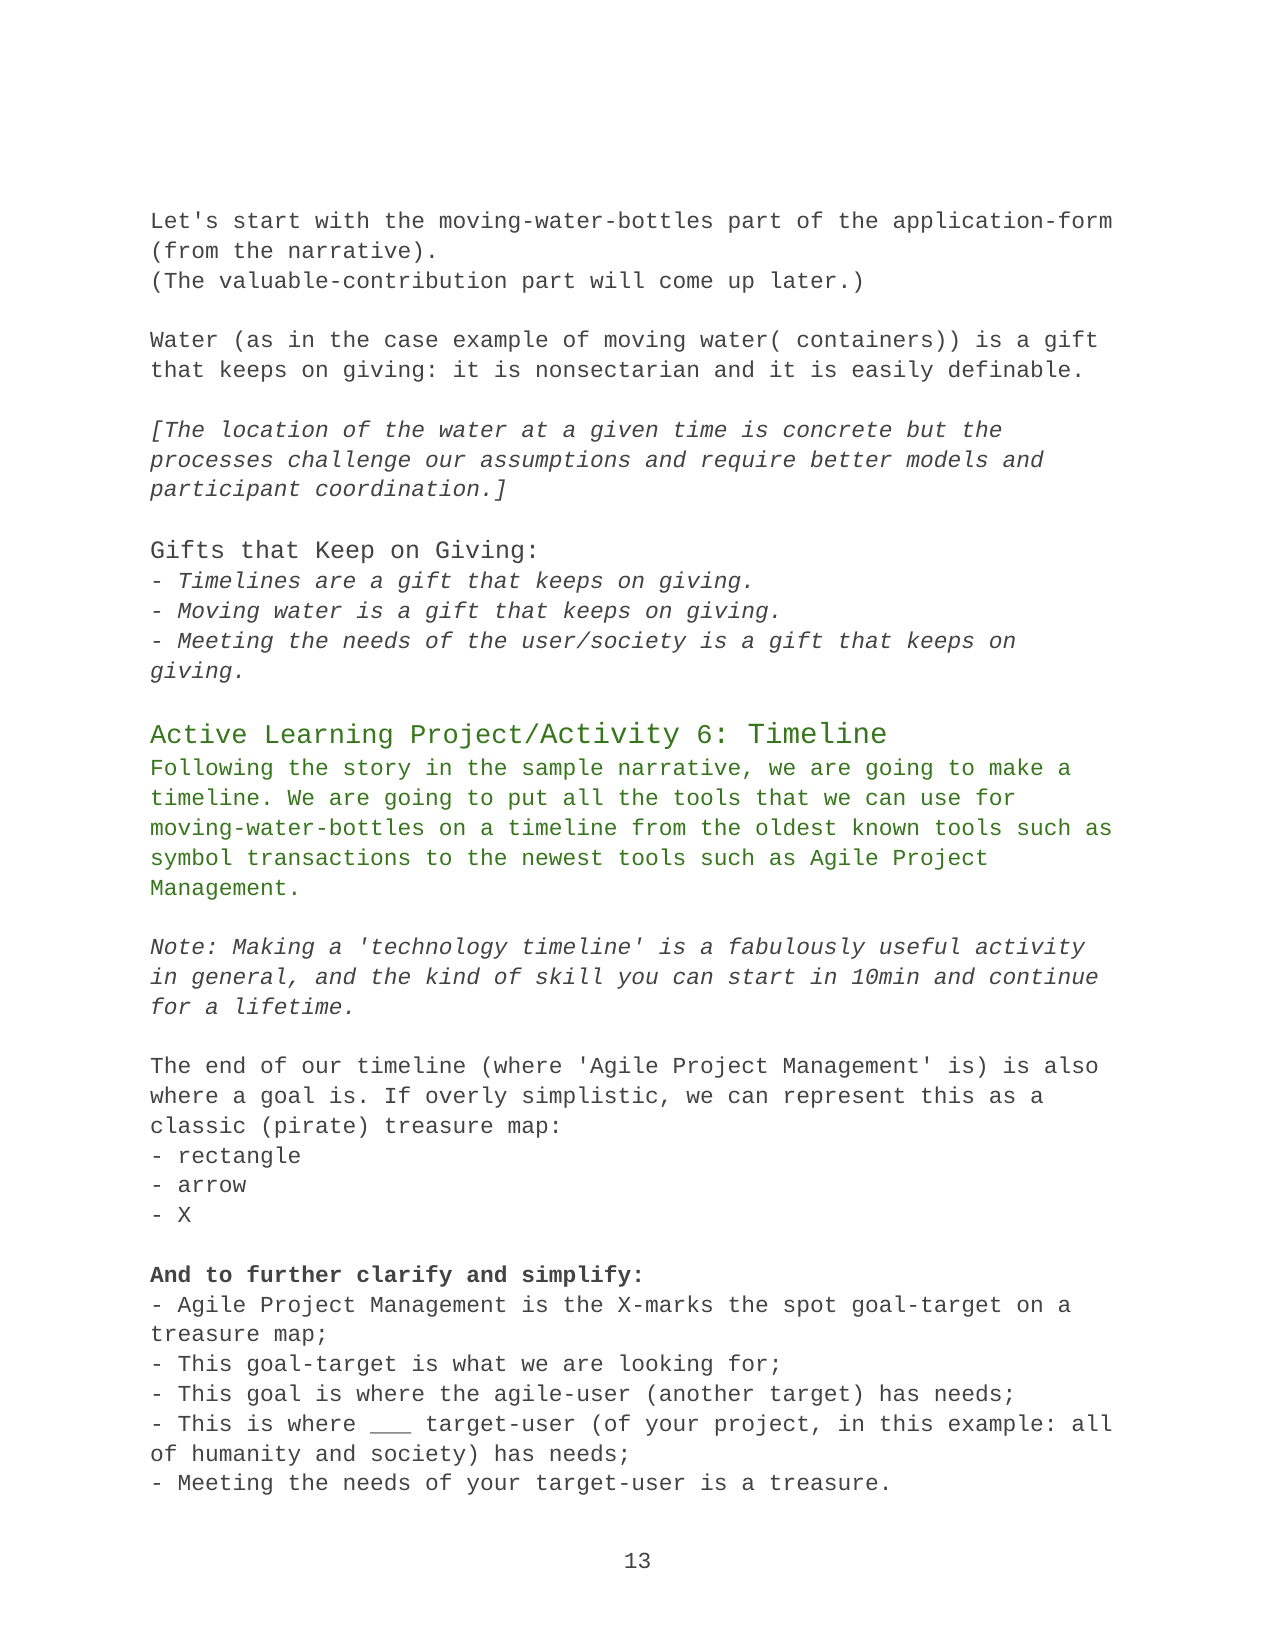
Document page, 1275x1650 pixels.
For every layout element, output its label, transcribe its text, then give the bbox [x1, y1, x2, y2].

text And to further clarify and simplify: [150, 1263, 1125, 1289]
text - Moving water is a gift that keeps on giving. [150, 599, 1125, 626]
text Water (as in the case example of moving water( containers)) is a gift that keeps on giving: it is nonsectarian and it is easily definable. [150, 329, 1125, 384]
text - Timelines are a gift that keeps on giving. [150, 570, 1125, 596]
text - Meeting the needs of the user/society is a gift that keeps on giving. [150, 629, 1125, 685]
text - arrow [150, 1174, 1125, 1200]
text - This goal-target is what we are looking for; [150, 1352, 1125, 1378]
text Gifts that Keep on Giving: [150, 537, 1125, 566]
text - rectangle [150, 1144, 1125, 1170]
text Note: Making a 'technology timeline' is a fabulously useful activity in general, and the kind of skill you can start in 10min and continue for a lifetime. [150, 935, 1125, 1021]
text - Agile Project Management is the X-marks the spot goal-target on a treasure map; [150, 1293, 1125, 1349]
text Active Learning Project/Activity 6: Timeline [150, 719, 1125, 752]
text - This goal is where the agile-user (another target) has needs; [150, 1382, 1125, 1408]
text Following the story in the sample narrative, we are going to make a timeline. We are going to put all the tools that we can use for moving-water-bottles on a timeline from the oldest known tools such as symbol transactions to the newest tools such as Agile Project Management. [150, 757, 1125, 902]
text - This is where ___ target-user (of your project, in this example: all of humanity and society) has needs; [150, 1412, 1125, 1468]
text (The valuable-contribution part will come up later.) [150, 269, 1125, 295]
text Let's start with the moving-water-bottles part of the application-form (from the narrative). [150, 209, 1125, 265]
text The end of our timeline (where 'Agile Project Management' is) is also where a goal is. If overly simplistic, we can represent this as a classic (pirate) treasure map: [150, 1054, 1125, 1140]
text [The location of the water at a given time is concrete but the processes challenge our assumptions and require better models and participant coordination.] [150, 418, 1125, 504]
text - Meeting the needs of your target-user is a treasure. [150, 1472, 1125, 1498]
text - X [150, 1203, 1125, 1229]
